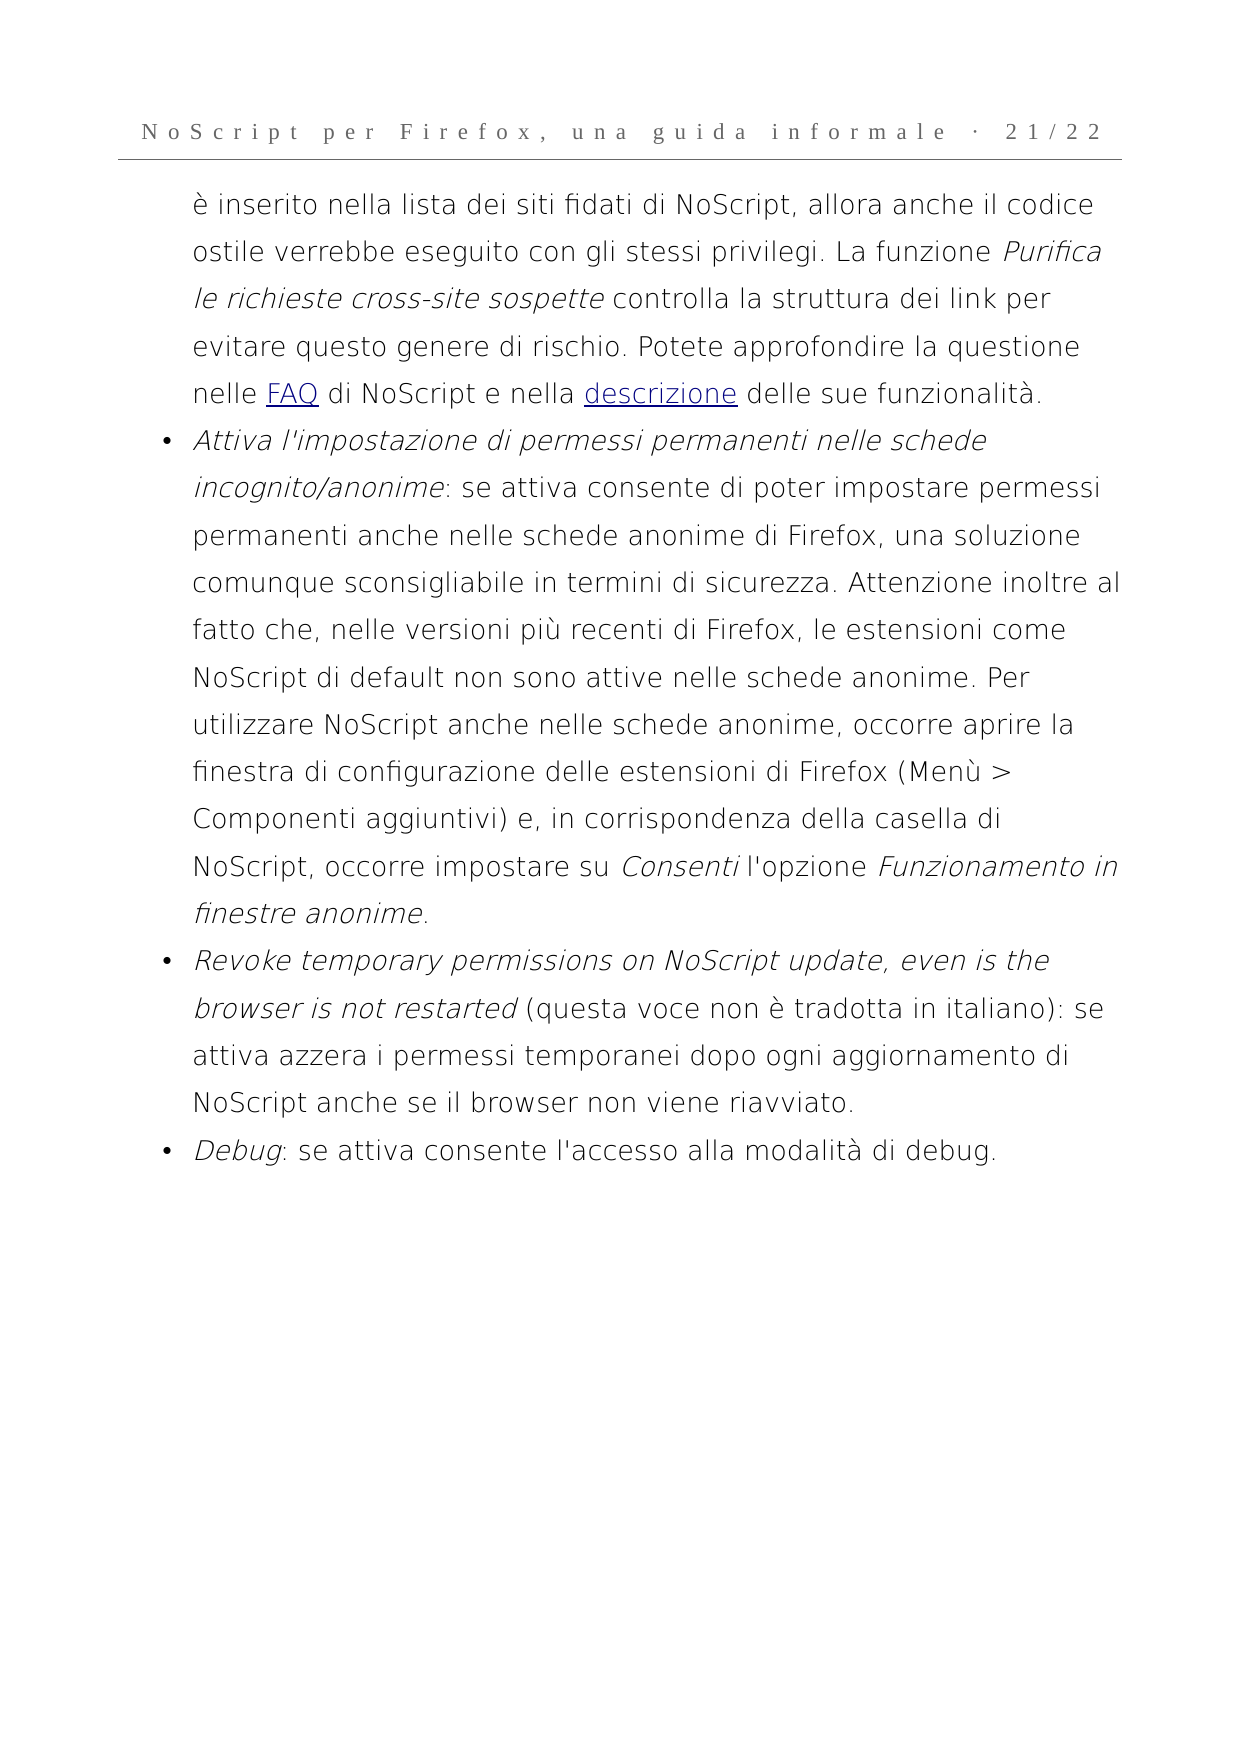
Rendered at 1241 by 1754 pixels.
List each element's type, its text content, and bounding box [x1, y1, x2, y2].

list Revoke temporary permissions on NoScript update, even is the browser is not restarted (questa voce non è tradotta in italiano): se attiva azzera i permessi temporanei dopo ogni aggiornamento di NoScript anche se il browser non viene riavviato. [162, 946, 1122, 1119]
list Debug: se attiva consente l'accesso alla modalità di debug. [162, 1135, 1122, 1166]
list Attiva l'impostazione di permessi permanenti nelle schede incognito/anonime: se attiva consente di poter impostare permessi permanenti anche nelle schede anonime di Firefox, una soluzione comunque sconsigliabile in termini di sicurezza. Attenzione inoltre al fatto che, nelle versioni più recenti di Firefox, le estensioni come NoScript di default non sono attive nelle schede anonime. Per utilizzare NoScript anche nelle schede anonime, occorre aprire la finestra di configurazione delle estensioni di Firefox (Menù > Componenti aggiuntivi) e, in corrispondenza della casella di NoScript, occorre impostare su Consenti l'opzione Funzionamento in finestre anonime. [162, 425, 1122, 930]
list è inserito nella lista dei siti fidati di NoScript, allora anche il codice ostile verrebbe eseguito con gli stessi privilegi. La funzione Purifica le richieste cross-site sospette controlla la struttura dei link per evitare questo genere di rischio. Potete approfondire la questione nelle FAQ di NoScript e nella descrizione delle sue funzionalità. [162, 189, 1122, 410]
